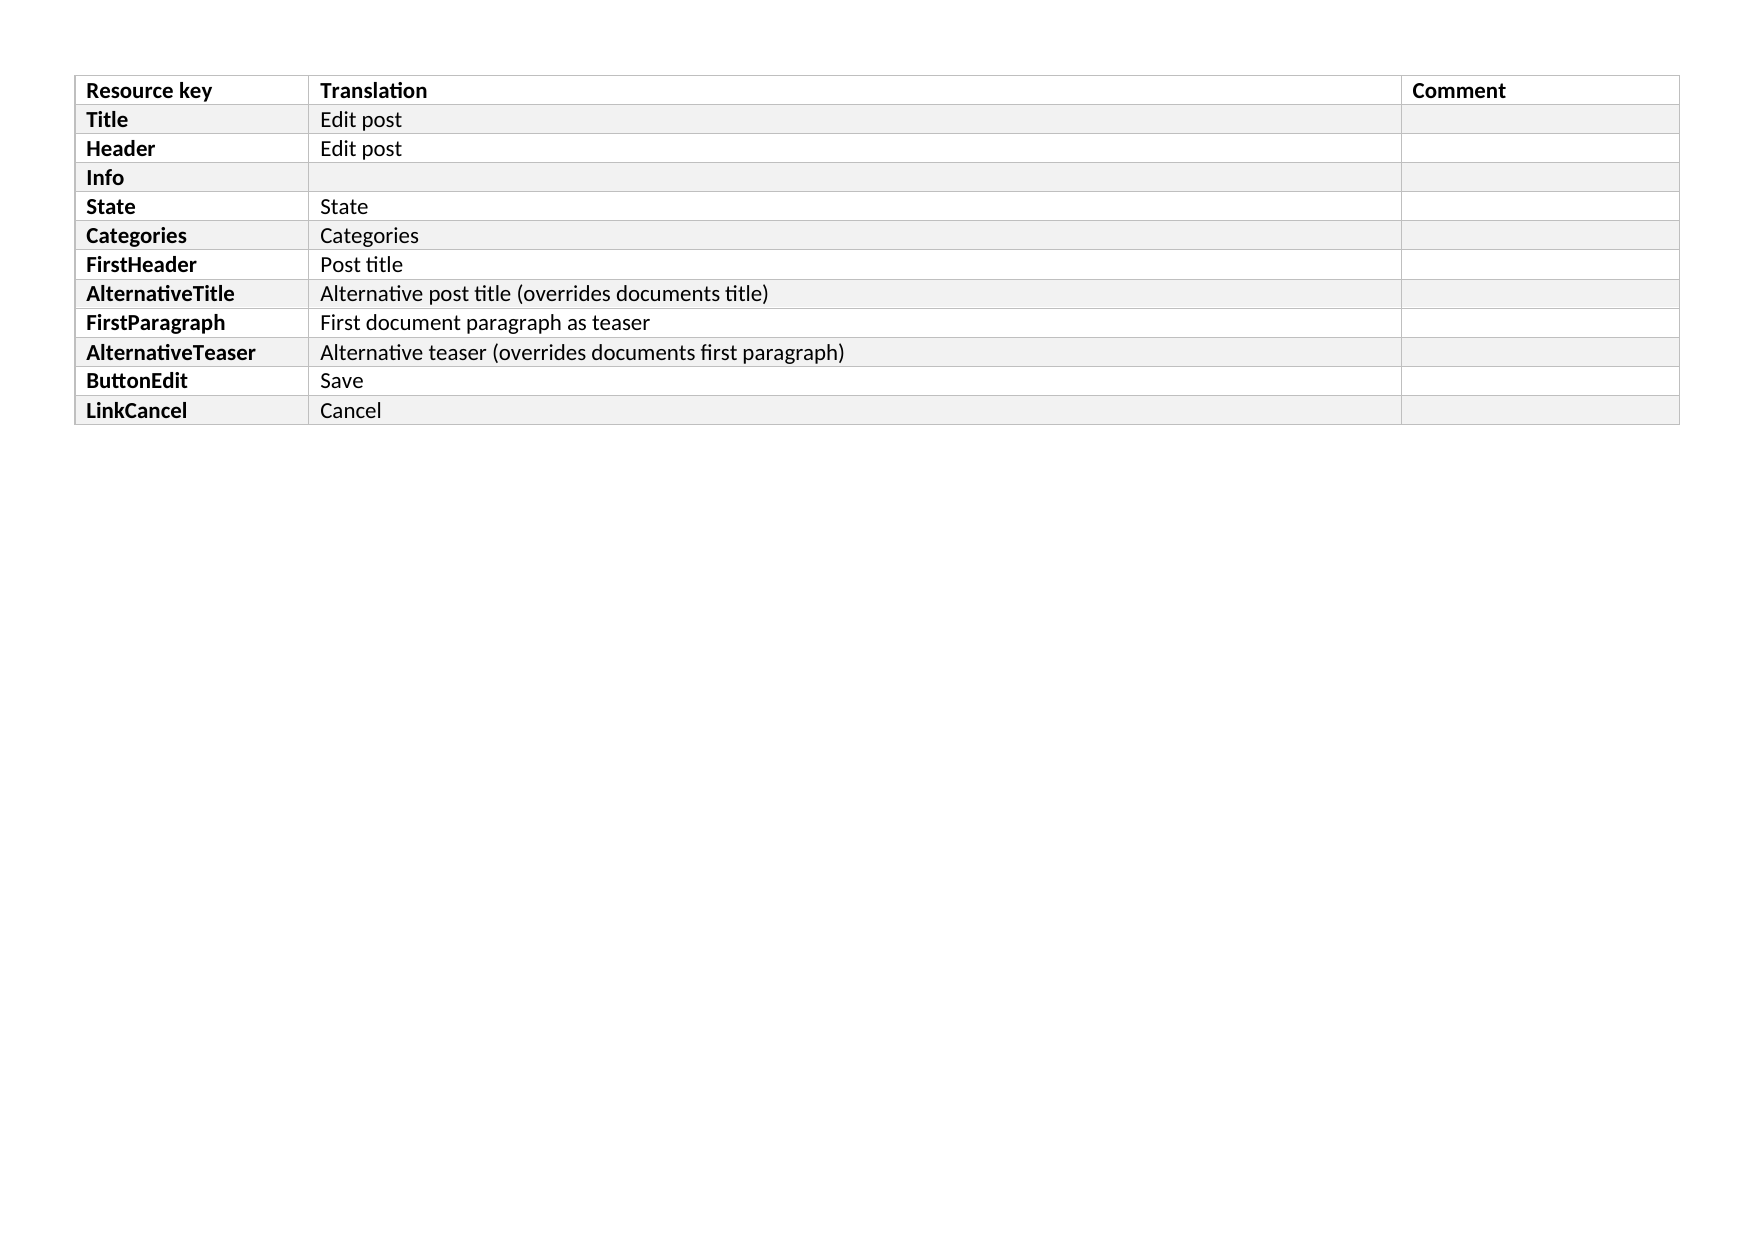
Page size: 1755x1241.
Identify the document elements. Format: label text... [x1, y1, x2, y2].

table_cell Categories [76, 221, 308, 249]
table_cell State [76, 192, 308, 220]
table_cell [1402, 221, 1679, 249]
table_cell Post title [309, 250, 1401, 278]
table_cell Edit post [309, 134, 1401, 162]
table_cell AlternativeTitle [76, 280, 308, 307]
table_cell [1402, 163, 1679, 191]
table_header Comment [1402, 76, 1679, 104]
table_cell [1402, 250, 1679, 278]
table_cell [1402, 338, 1679, 366]
table_cell [1402, 134, 1679, 162]
table_cell Info [76, 163, 308, 191]
table_cell Alternative post title (overrides documents title) [309, 280, 1401, 307]
table_cell Alternative teaser (overrides documents first paragraph) [309, 338, 1401, 366]
table_cell [1402, 309, 1679, 337]
table_cell AlternativeTeaser [76, 338, 308, 366]
table_cell Edit post [309, 105, 1401, 133]
table_cell [1402, 280, 1679, 307]
table_cell Categories [309, 221, 1401, 249]
table_cell Title [76, 105, 308, 133]
table_cell FirstParagraph [76, 309, 308, 337]
table_cell [1402, 367, 1679, 395]
table_header Translation [309, 76, 1401, 104]
table_header Resource key [76, 76, 308, 104]
table_cell Save [309, 367, 1401, 395]
table_cell [1402, 105, 1679, 133]
table_cell [1402, 396, 1679, 424]
table_cell LinkCancel [76, 396, 308, 424]
table_cell State [309, 192, 1401, 220]
table_cell Header [76, 134, 308, 162]
table_cell First document paragraph as teaser [309, 309, 1401, 337]
table_cell [1402, 192, 1679, 220]
table_cell FirstHeader [76, 250, 308, 278]
table_cell Cancel [309, 396, 1401, 424]
table_cell [309, 163, 1401, 191]
table_cell ButtonEdit [76, 367, 308, 395]
